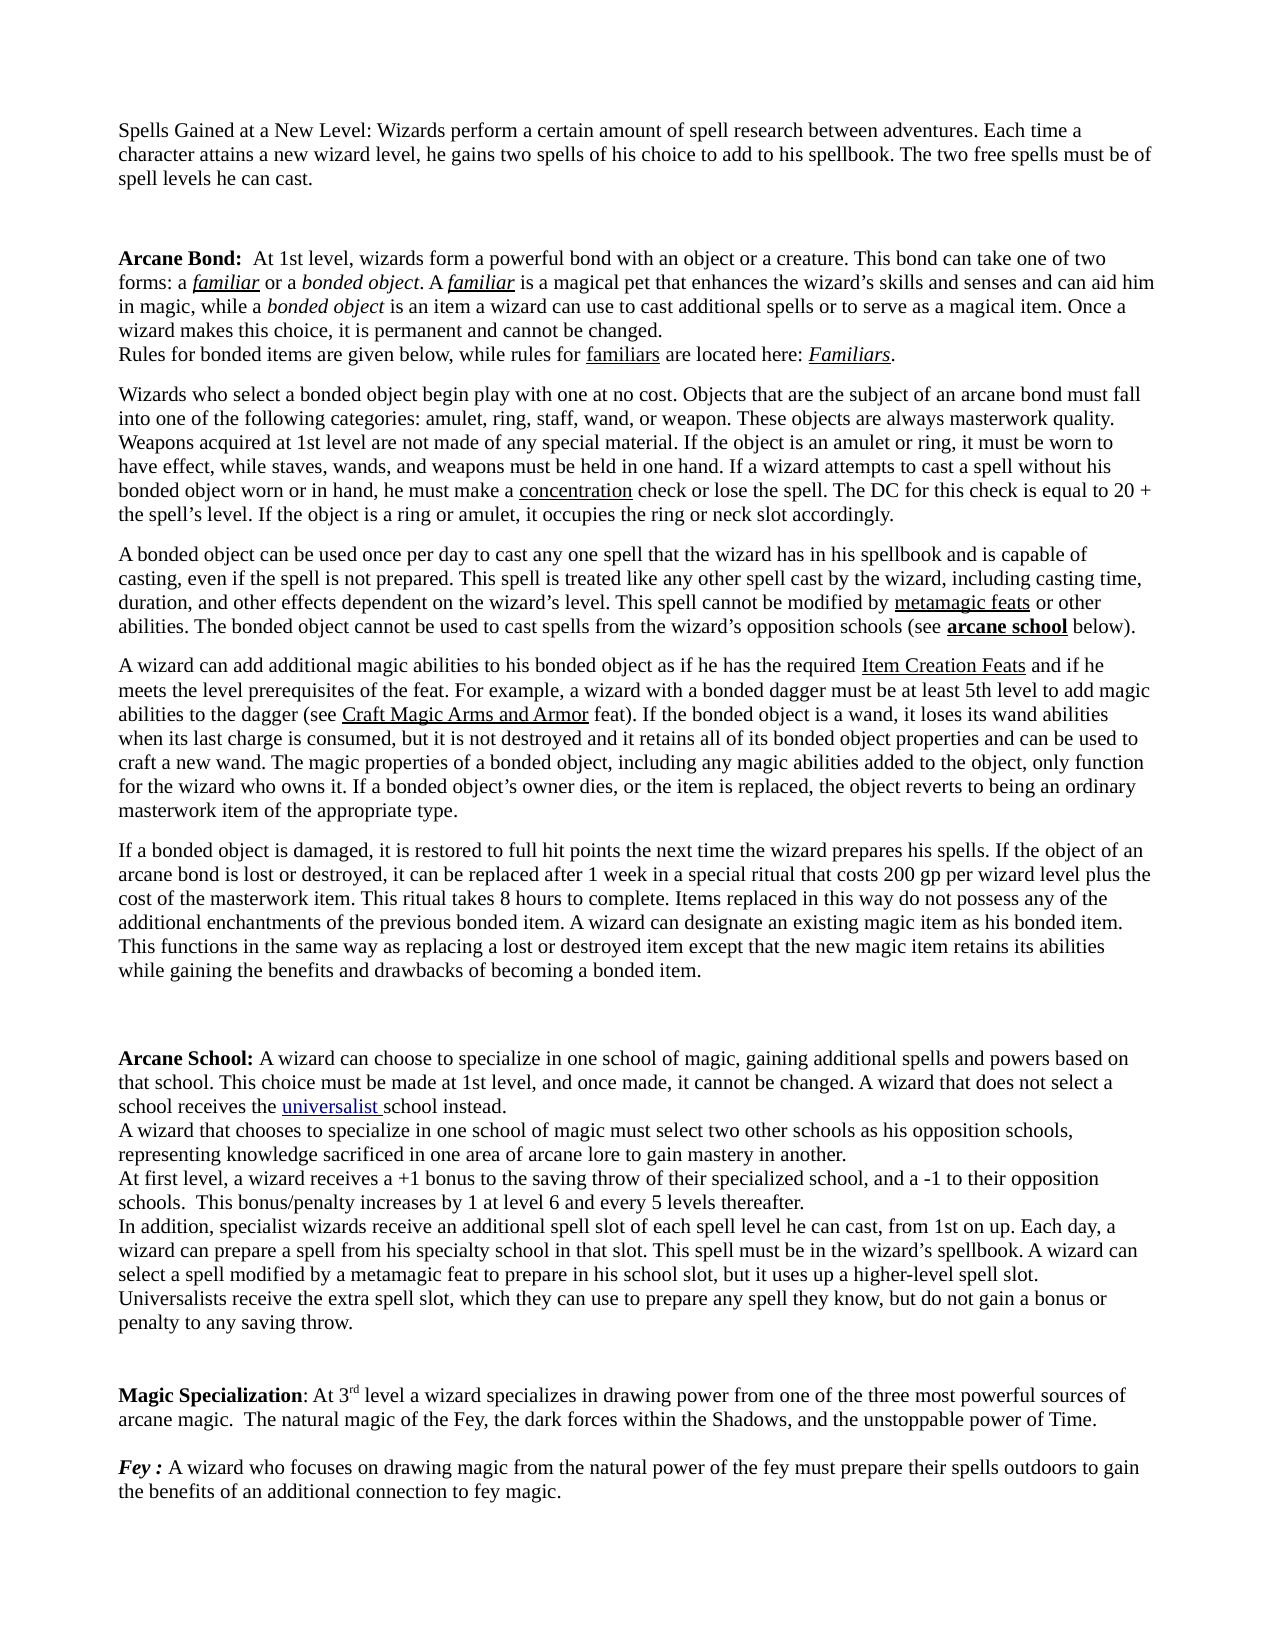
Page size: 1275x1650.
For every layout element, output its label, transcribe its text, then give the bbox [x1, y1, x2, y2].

text Wizards who select a bonded object begin play with one at no cost. Objects that are the subject of an arcane bond must fall into one of the following categories: amulet, ring, staff, wand, or weapon. These objects are always masterwork quality. Weapons acquired at 1st level are not made of any special material. If the object is an amulet or ring, it must be worn to have effect, while staves, wands, and weapons must be held in one hand. If a wizard attempts to cast a spell without his bonded object worn or in hand, he must make a concentration check or lose the spell. The DC for this check is equal to 20 + the spell’s level. If the object is a ring or amulet, it occupies the ring or neck slot accordingly. [118, 382, 1157, 526]
text Rules for bonded items are given below, while rules for familiars are located here: Familiars. [118, 342, 1157, 366]
text Spells Gained at a New Level: Wizards perform a certain amount of spell research between adventures. Each time a character attains a new wizard level, he gains two spells of his choice to add to his spellbook. The two free spells must be of spell levels he can cast. [118, 118, 1157, 190]
text A bonded object can be used once per day to cast any one spell that the wizard has in his spellbook and is capable of casting, even if the spell is not prepared. This spell is treated like any other spell cast by the wizard, including casting time, duration, and other effects dependent on the wizard’s level. This spell cannot be modified by metamagic feats or other abilities. The bonded object cannot be used to cast spells from the wizard’s opposition schools (see arcane school below). [118, 542, 1157, 638]
text Magic Specialization: At 3rd level a wizard specializes in drawing power from one of the three most powerful sources of arcane magic. The natural magic of the Fey, the dark forces within the Shadows, and the unstoppable power of Time. Fey : A wizard who focuses on drawing magic from the natural power of the fey must prepare their spells outdoors to gain the benefits of an additional connection to fey magic. [118, 1382, 1157, 1503]
text A wizard that chooses to specialize in one school of magic must select two other schools as his opposition schools, representing knowledge sacrificed in one area of arcane lore to gain mastery in another. [118, 1118, 1157, 1166]
text Arcane School: A wizard can choose to specialize in one school of magic, gaining additional spells and powers based on that school. This choice must be made at 1st level, and once made, it cannot be changed. A wizard that does not select a school receives the universalist school instead. [118, 1046, 1157, 1118]
text In addition, specialist wizards receive an additional spell slot of each spell level he can cast, from 1st on up. Each day, a wizard can prepare a spell from his specialty school in that slot. This spell must be in the wizard’s spellbook. A wizard can select a spell modified by a metamagic feat to prepare in his school slot, but it uses up a higher-level spell slot. [118, 1214, 1157, 1286]
text Universalists receive the extra spell slot, which they can use to prepare any spell they know, but do not gain a bonus or penalty to any saving throw. [118, 1286, 1157, 1334]
text If a bonded object is damaged, it is restored to full hit points the next time the wizard prepares his spells. If the object of an arcane bond is lost or destroyed, it can be replaced after 1 week in a special ritual that costs 200 gp per wizard level plus the cost of the masterwork item. This ritual takes 8 hours to complete. Items replaced in this way do not possess any of the additional enchantments of the previous bonded item. A wizard can designate an existing magic item as his bonded item. This functions in the same way as replacing a lost or destroyed item except that the new magic item retains its abilities while gaining the benefits and drawbacks of becoming a bonded item. [118, 837, 1157, 982]
text A wizard can add additional magic abilities to his bonded object as if he has the required Item Creation Feats and if he meets the level prerequisites of the feat. For example, a wizard with a bonded dagger must be at least 5th level to add magic abilities to the dagger (see Craft Magic Arms and Armor feat). If the bonded object is a wand, it loses its wand abilities when its last charge is consumed, but it is not destroyed and it retains all of its bonded object properties and can be used to craft a new wand. The magic properties of a bonded object, including any magic abilities added to the object, only function for the wizard who owns it. If a bonded object’s owner dies, or the item is replaced, the object reverts to being an ordinary masterwork item of the appropriate type. [118, 653, 1157, 822]
text At first level, a wizard receives a +1 bonus to the saving throw of their specialized school, and a -1 to their opposition schools. This bonus/penalty increases by 1 at level 6 and every 5 levels thereafter. [118, 1166, 1157, 1214]
text Arcane Bond: At 1st level, wizards form a powerful bond with an object or a creature. This bond can take one of two forms: a familiar or a bonded object. A familiar is a magical pet that enhances the wizard’s skills and senses and can aid him in magic, while a bonded object is an item a wizard can use to cast additional spells or to serve as a magical item. Once a wizard makes this choice, it is permanent and cannot be changed. [118, 246, 1157, 342]
